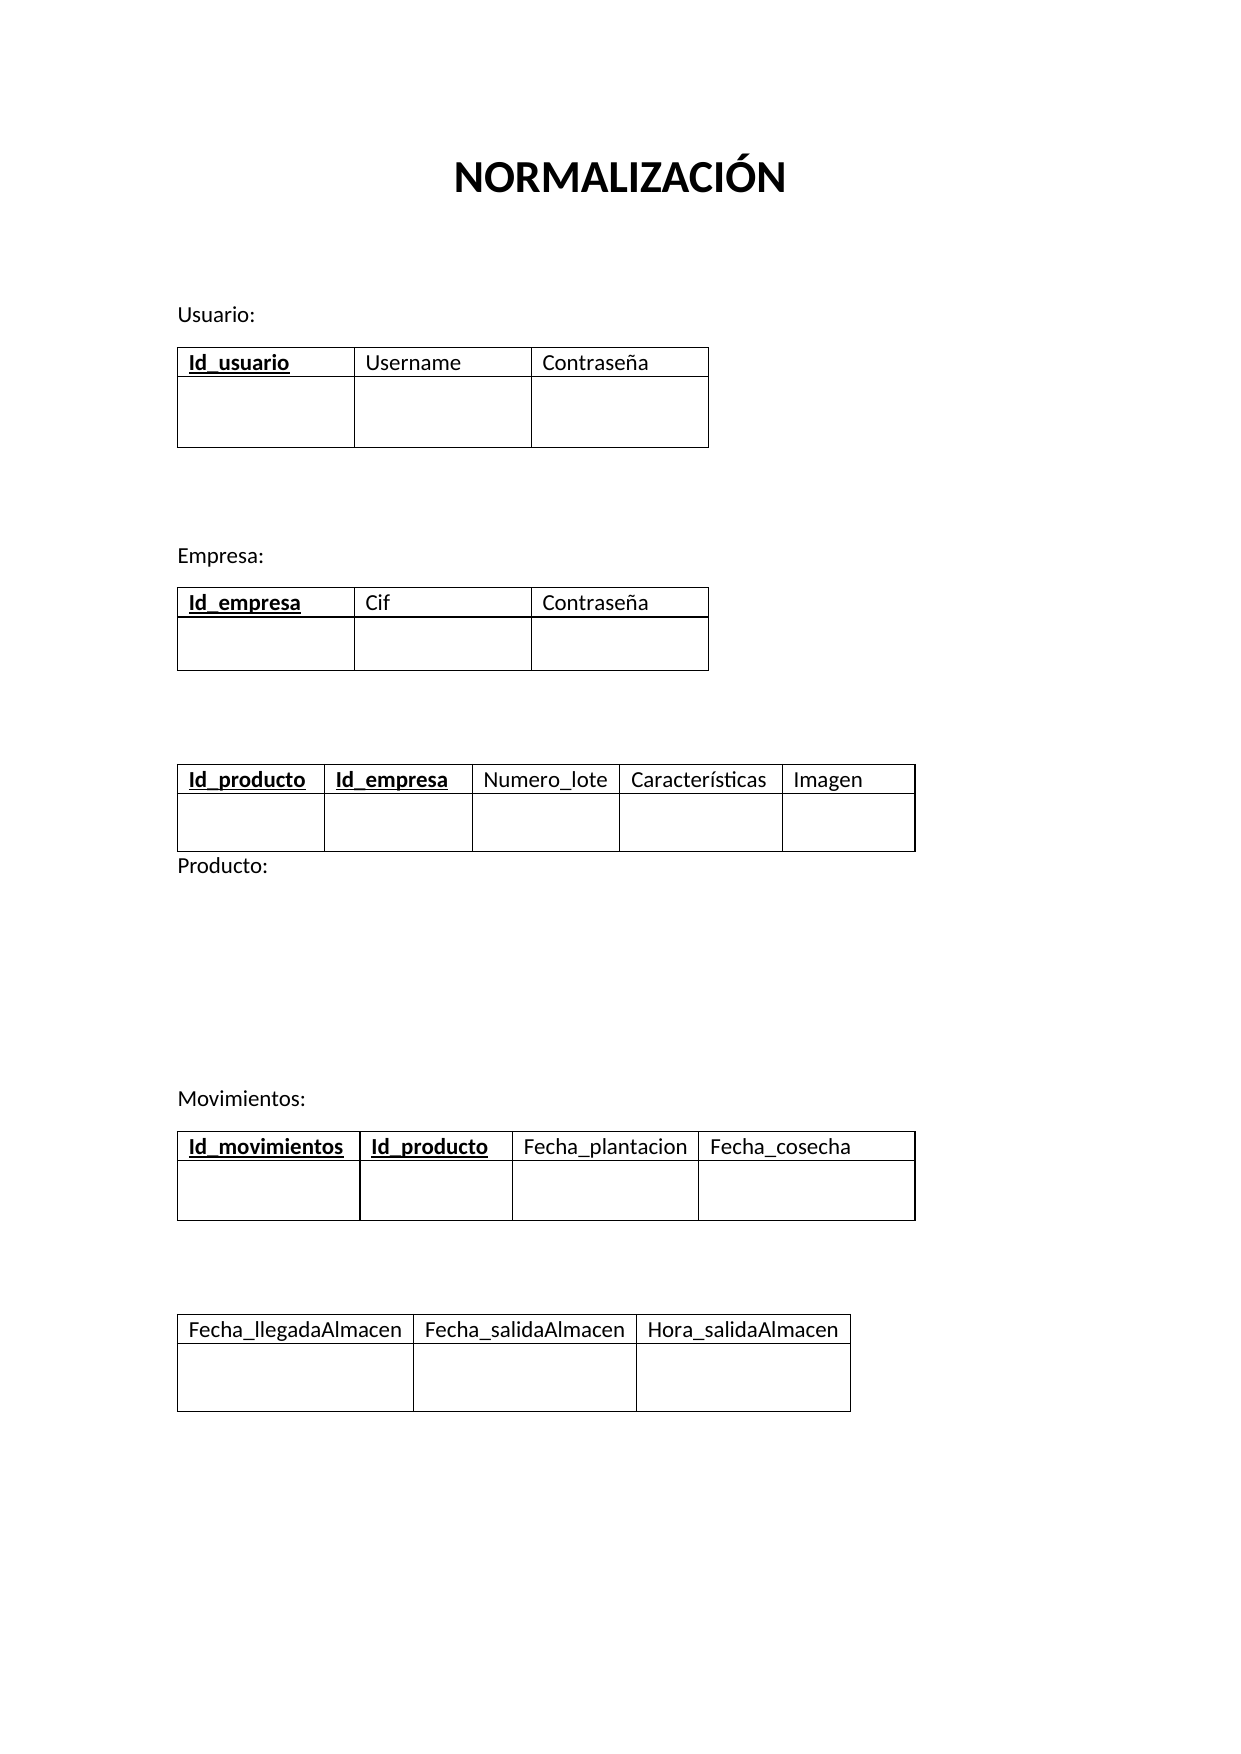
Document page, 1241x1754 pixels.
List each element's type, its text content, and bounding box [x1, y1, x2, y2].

table_cell [473, 794, 619, 851]
table_header Contraseña [532, 348, 708, 376]
text Empresa: [177, 541, 1063, 569]
table_header Características [620, 765, 782, 793]
table_cell [178, 618, 354, 669]
table_header Contraseña [532, 588, 708, 616]
table_cell [178, 377, 354, 447]
table_cell [783, 794, 914, 851]
table_header Id_movimientos [178, 1132, 359, 1160]
table_header Cif [355, 588, 531, 616]
table_cell [414, 1344, 636, 1411]
table_header Fecha_llegadaAlmacen [178, 1315, 413, 1343]
table_header Id_producto [178, 765, 324, 793]
table_header Hora_salidaAlmacen [637, 1315, 850, 1343]
table_header Fecha_cosecha [699, 1132, 914, 1160]
table_header Fecha_plantacion [513, 1132, 698, 1160]
table_cell [178, 1161, 359, 1220]
table_cell [637, 1344, 850, 1411]
table_cell [355, 377, 531, 447]
table_header Id_empresa [178, 588, 354, 616]
table_cell [178, 794, 324, 851]
table_header Id_producto [361, 1132, 512, 1160]
table_cell [513, 1161, 698, 1220]
text Movimientos: [177, 1084, 1063, 1112]
table_cell [532, 618, 708, 669]
table_header Fecha_salidaAlmacen [414, 1315, 636, 1343]
table_cell [361, 1161, 512, 1220]
table_cell [532, 377, 708, 447]
text NORMALIZACIÓN [177, 148, 1063, 203]
table_cell [355, 618, 531, 669]
text Producto: [177, 852, 1063, 879]
table_header Numero_lote [473, 765, 619, 793]
table_header Id_empresa [325, 765, 472, 793]
table_header Username [355, 348, 531, 376]
table_cell [178, 1344, 413, 1411]
text Usuario: [177, 301, 1063, 328]
table_header Id_usuario [178, 348, 354, 376]
table_cell [325, 794, 472, 851]
table_cell [620, 794, 782, 851]
table_header Imagen [783, 765, 914, 793]
table_cell [699, 1161, 914, 1220]
